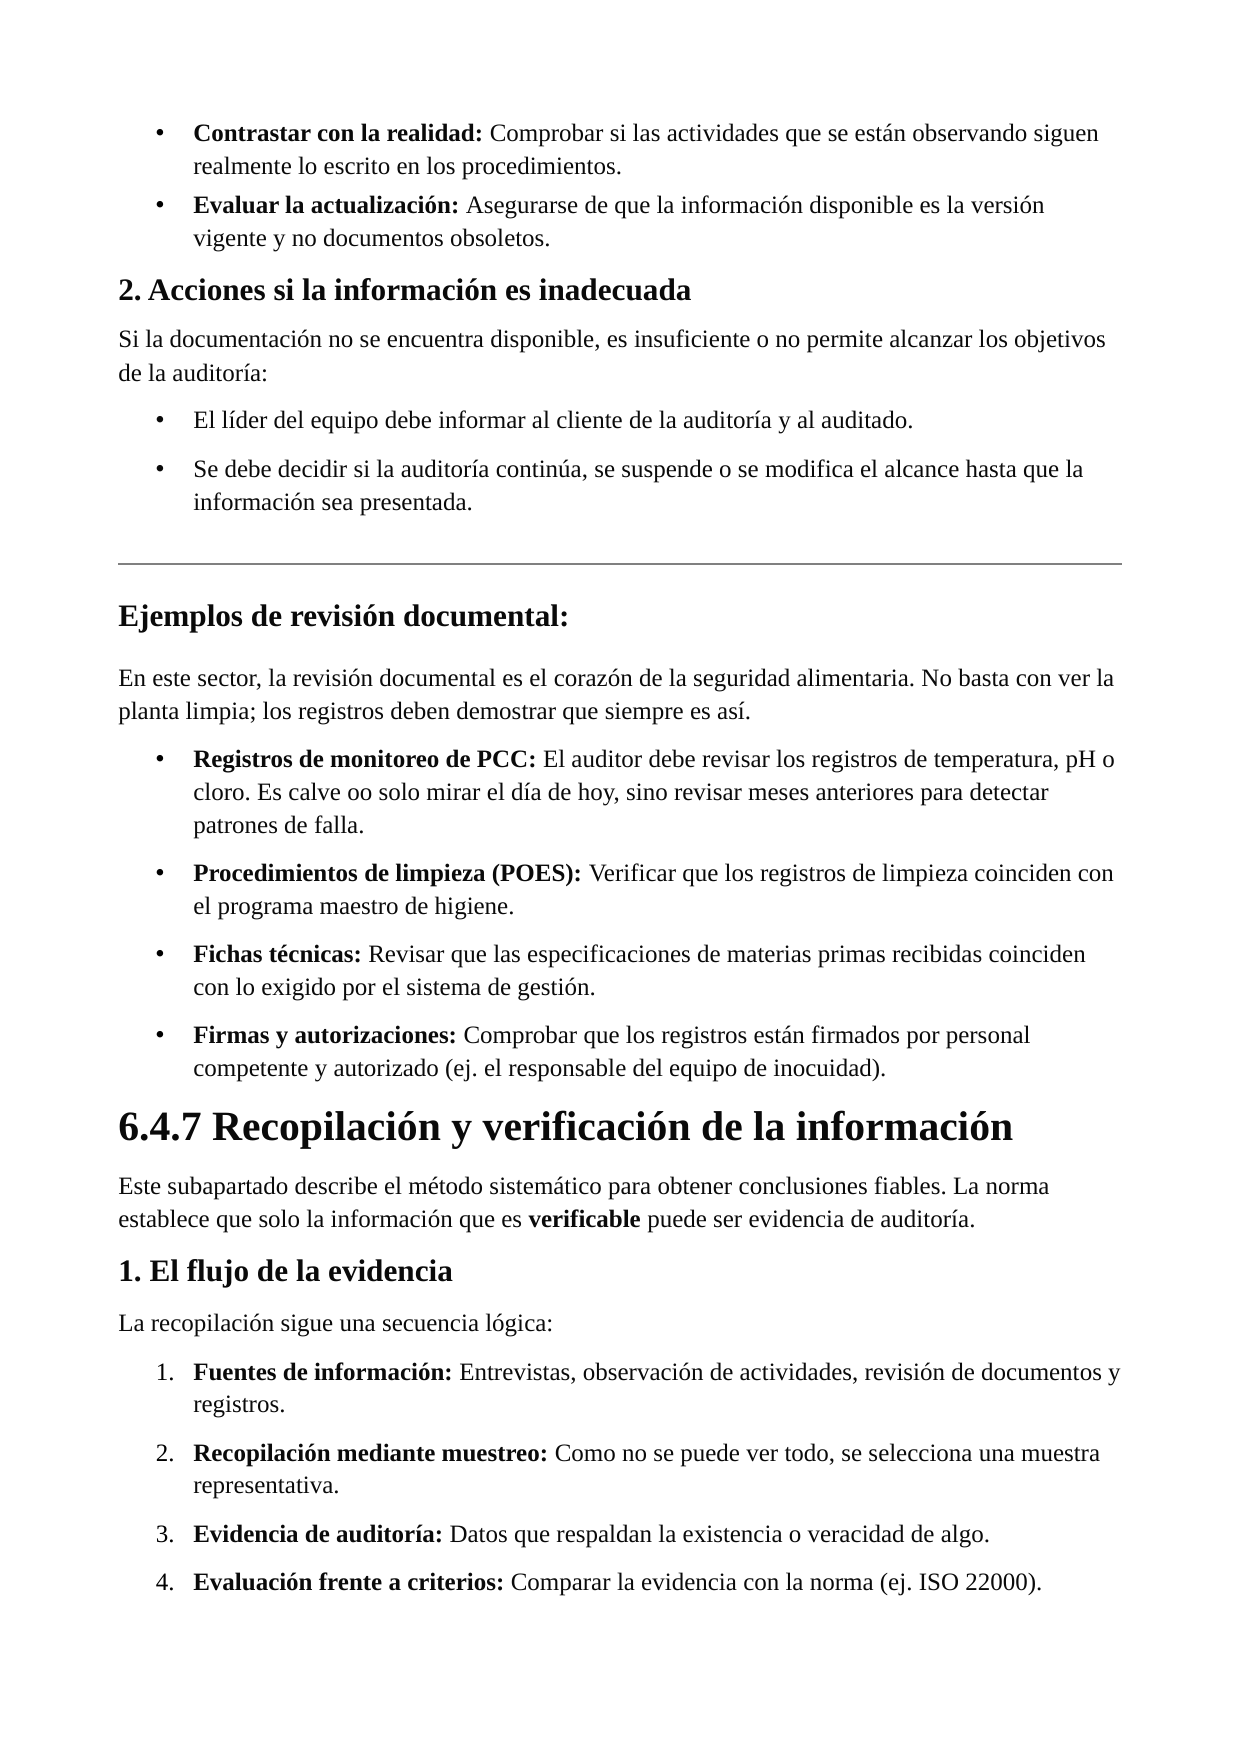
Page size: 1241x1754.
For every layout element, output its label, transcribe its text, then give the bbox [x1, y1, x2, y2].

text Ejemplos de revisión documental: [118, 598, 1122, 633]
list Evaluar la actualización: Asegurarse de que la información disponible es la versión vigente y no documentos obsoletos. [156, 190, 1122, 252]
text Si la documentación no se encuentra disponible, es insuficiente o no permite alcanzar los objetivos de la auditoría: [118, 324, 1122, 386]
text En este sector, la revisión documental es el corazón de la seguridad alimentaria. No basta con ver la planta limpia; los registros deben demostrar que siempre es así. [118, 663, 1122, 725]
list Contrastar con la realidad: Comprobar si las actividades que se están observando siguen realmente lo escrito en los procedimientos. [156, 118, 1122, 180]
text 2. Acciones si la información es inadecuada [118, 271, 1122, 307]
list Se debe decidir si la auditoría continúa, se suspende o se modifica el alcance hasta que la información sea presentada. [156, 454, 1122, 515]
list Registros de monitoreo de PCC: El auditor debe revisar los registros de temperatura, pH o cloro. Es calve oo solo mirar el día de hoy, sino revisar meses anteriores para detectar patrones de falla. [156, 744, 1122, 839]
list Evaluación frente a criterios: Comparar la evidencia con la norma (ej. ISO 22000). [156, 1567, 1122, 1595]
list Evidencia de auditoría: Datos que respaldan la existencia o veracidad de algo. [156, 1519, 1122, 1547]
list Fichas técnicas: Revisar que las especificaciones de materias primas recibidas coinciden con lo exigido por el sistema de gestión. [156, 939, 1122, 1001]
list Procedimientos de limpieza (POES): Verificar que los registros de limpieza coinciden con el programa maestro de higiene. [156, 858, 1122, 920]
list Recopilación mediante muestreo: Como no se puede ver todo, se selecciona una muestra representativa. [156, 1438, 1122, 1499]
text La recopilación sigue una secuencia lógica: [118, 1308, 1122, 1337]
text 1. El flujo de la evidencia [118, 1252, 1122, 1288]
text Este subapartado describe el método sistemático para obtener conclusiones fiables. La norma establece que solo la información que es verificable puede ser evidencia de auditoría. [118, 1171, 1122, 1233]
list El líder del equipo debe informar al cliente de la auditoría y al auditado. [156, 406, 1122, 434]
list Fuentes de información: Entrevistas, observación de actividades, revisión de documentos y registros. [156, 1357, 1122, 1418]
list Firmas y autorizaciones: Comprobar que los registros están firmados por personal competente y autorizado (ej. el responsable del equipo de inocuidad). [156, 1020, 1122, 1082]
text 6.4.7 Recopilación y verificación de la información [118, 1101, 1122, 1149]
